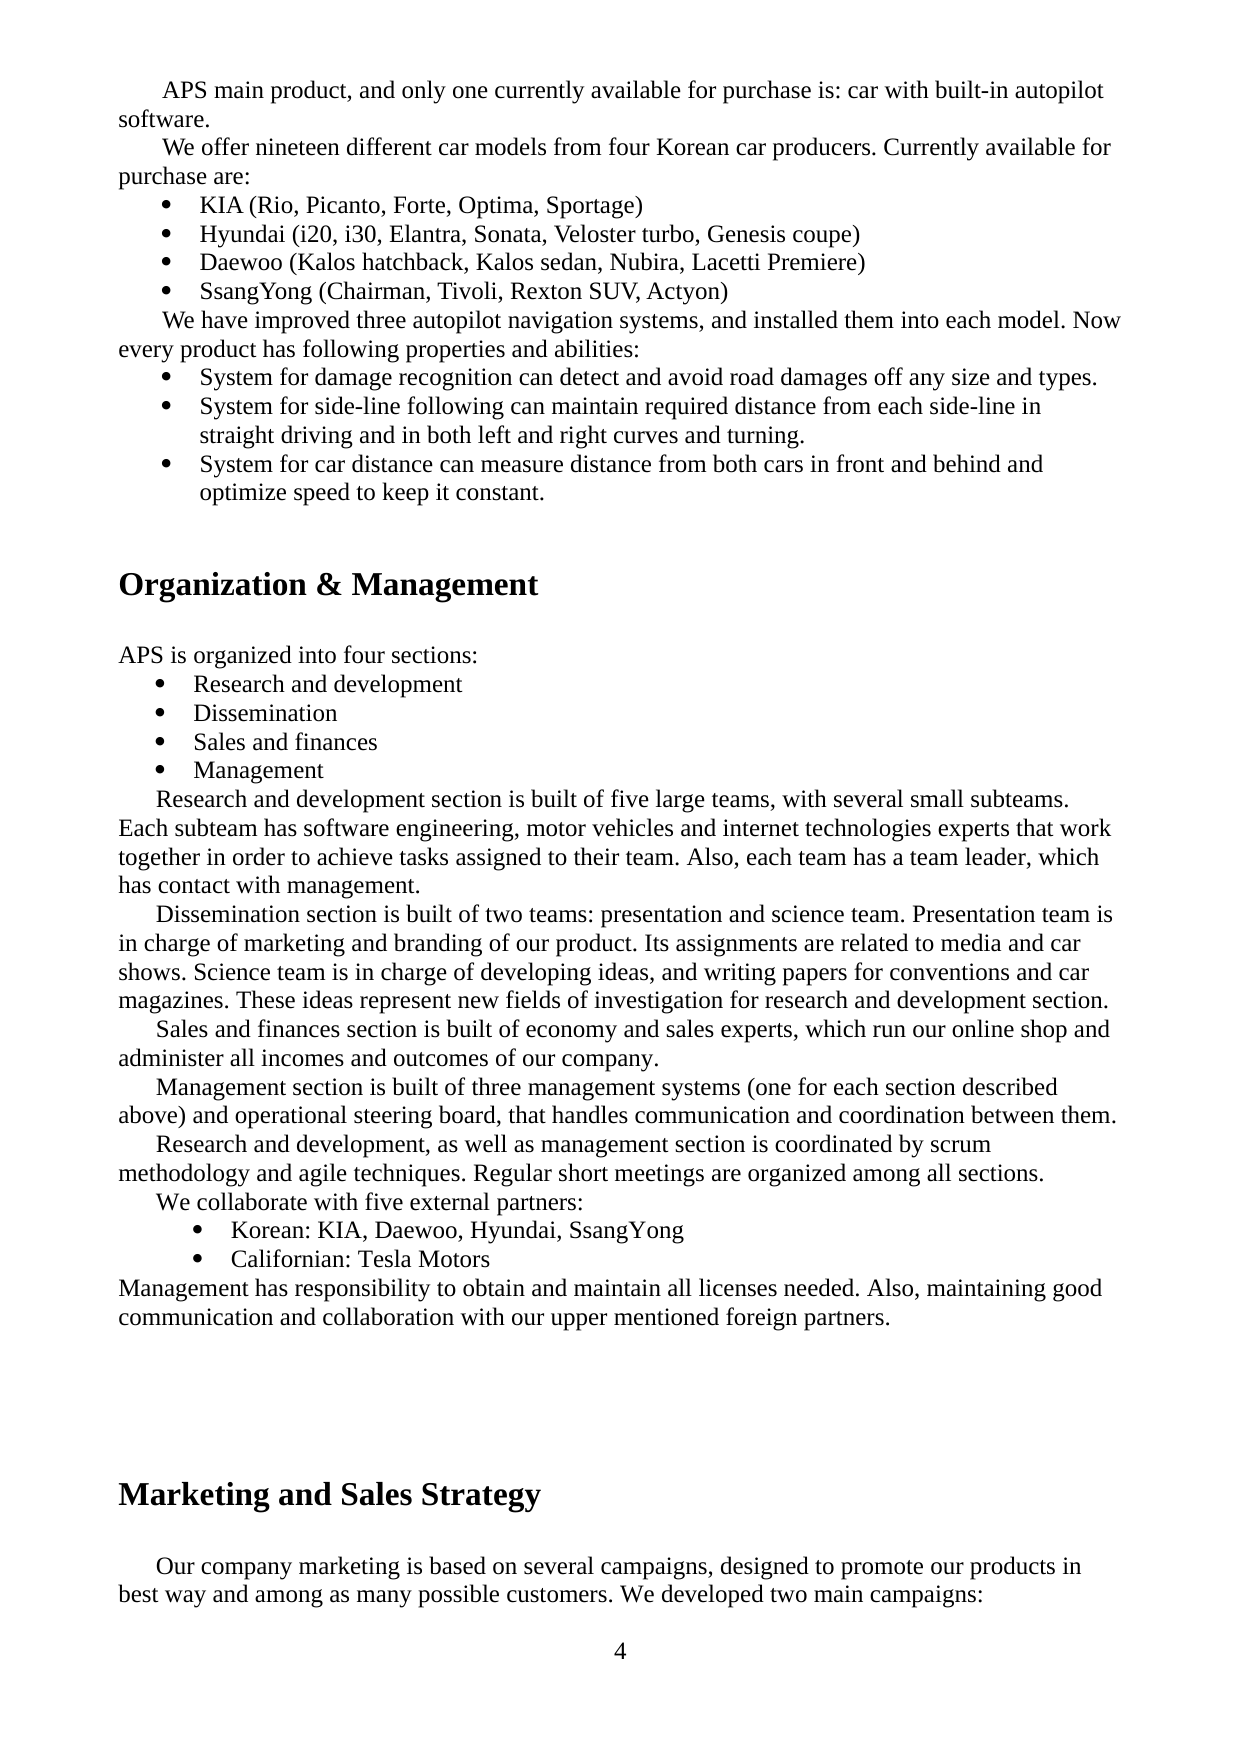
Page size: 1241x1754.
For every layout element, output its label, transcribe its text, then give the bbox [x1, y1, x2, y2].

list Californian: Tesla Motors [193, 1244, 1122, 1273]
text We have improved three autopilot navigation systems, and installed them into each model. Now every product has following properties and abilities: [118, 305, 1122, 362]
list Daewoo (Kalos hatchback, Kalos sedan, Nubira, Lacetti Premiere) [162, 247, 1122, 276]
text Sales and finances section is built of economy and sales experts, which run our online shop and administer all incomes and outcomes of our company. [118, 1014, 1122, 1072]
list Dissemination [156, 698, 1122, 727]
list System for car distance can measure distance from both cars in front and behind and optimize speed to keep it constant. [162, 449, 1122, 506]
text Our company marketing is based on several campaigns, designed to promote our products in best way and among as many possible customers. We developed two main campaigns: [118, 1551, 1122, 1608]
text Management section is built of three management systems (one for each section described above) and operational steering board, that handles communication and coordination between them. [118, 1072, 1122, 1129]
text Organization & Management [118, 564, 1122, 602]
list Research and development [156, 669, 1122, 698]
list KIA (Rio, Picanto, Forte, Optima, Sportage) [162, 190, 1122, 219]
list Korean: KIA, Daewoo, Hyundai, SsangYong [193, 1215, 1122, 1244]
text Marketing and Sales Strategy [118, 1474, 1122, 1512]
list Hyundai (i20, i30, Elantra, Sonata, Veloster turbo, Genesis coupe) [162, 219, 1122, 247]
list Management [156, 755, 1122, 784]
text Management has responsibility to obtain and maintain all licenses needed. Also, maintaining good communication and collaboration with our upper mentioned foreign partners. [118, 1273, 1122, 1330]
list System for side-line following can maintain required distance from each side-line in straight driving and in both left and right curves and turning. [162, 391, 1122, 449]
text Research and development, as well as management section is coordinated by scrum methodology and agile techniques. Regular short meetings are organized among all sections. [118, 1129, 1122, 1187]
text APS main product, and only one currently available for purchase is: car with built-in autopilot software. [118, 75, 1122, 132]
text Research and development section is built of five large teams, with several small subteams. Each subteam has software engineering, motor vehicles and internet technologies experts that work together in order to achieve tasks assigned to their team. Also, each team has a team leader, which has contact with management. [118, 784, 1122, 899]
list System for damage recognition can detect and avoid road damages off any size and types. [162, 362, 1122, 391]
text We collaborate with five external partners: [118, 1187, 1122, 1215]
text APS is organized into four sections: [118, 640, 1122, 669]
list SsangYong (Chairman, Tivoli, Rexton SUV, Actyon) [162, 276, 1122, 305]
text Dissemination section is built of two teams: presentation and science team. Presentation team is in charge of marketing and branding of our product. Its assignments are related to media and car shows. Science team is in charge of developing ideas, and writing papers for conventions and car magazines. These ideas represent new fields of investigation for research and development section. [118, 899, 1122, 1014]
text We offer nineteen different car models from four Korean car producers. Currently available for purchase are: [118, 132, 1122, 190]
list Sales and finances [156, 727, 1122, 755]
